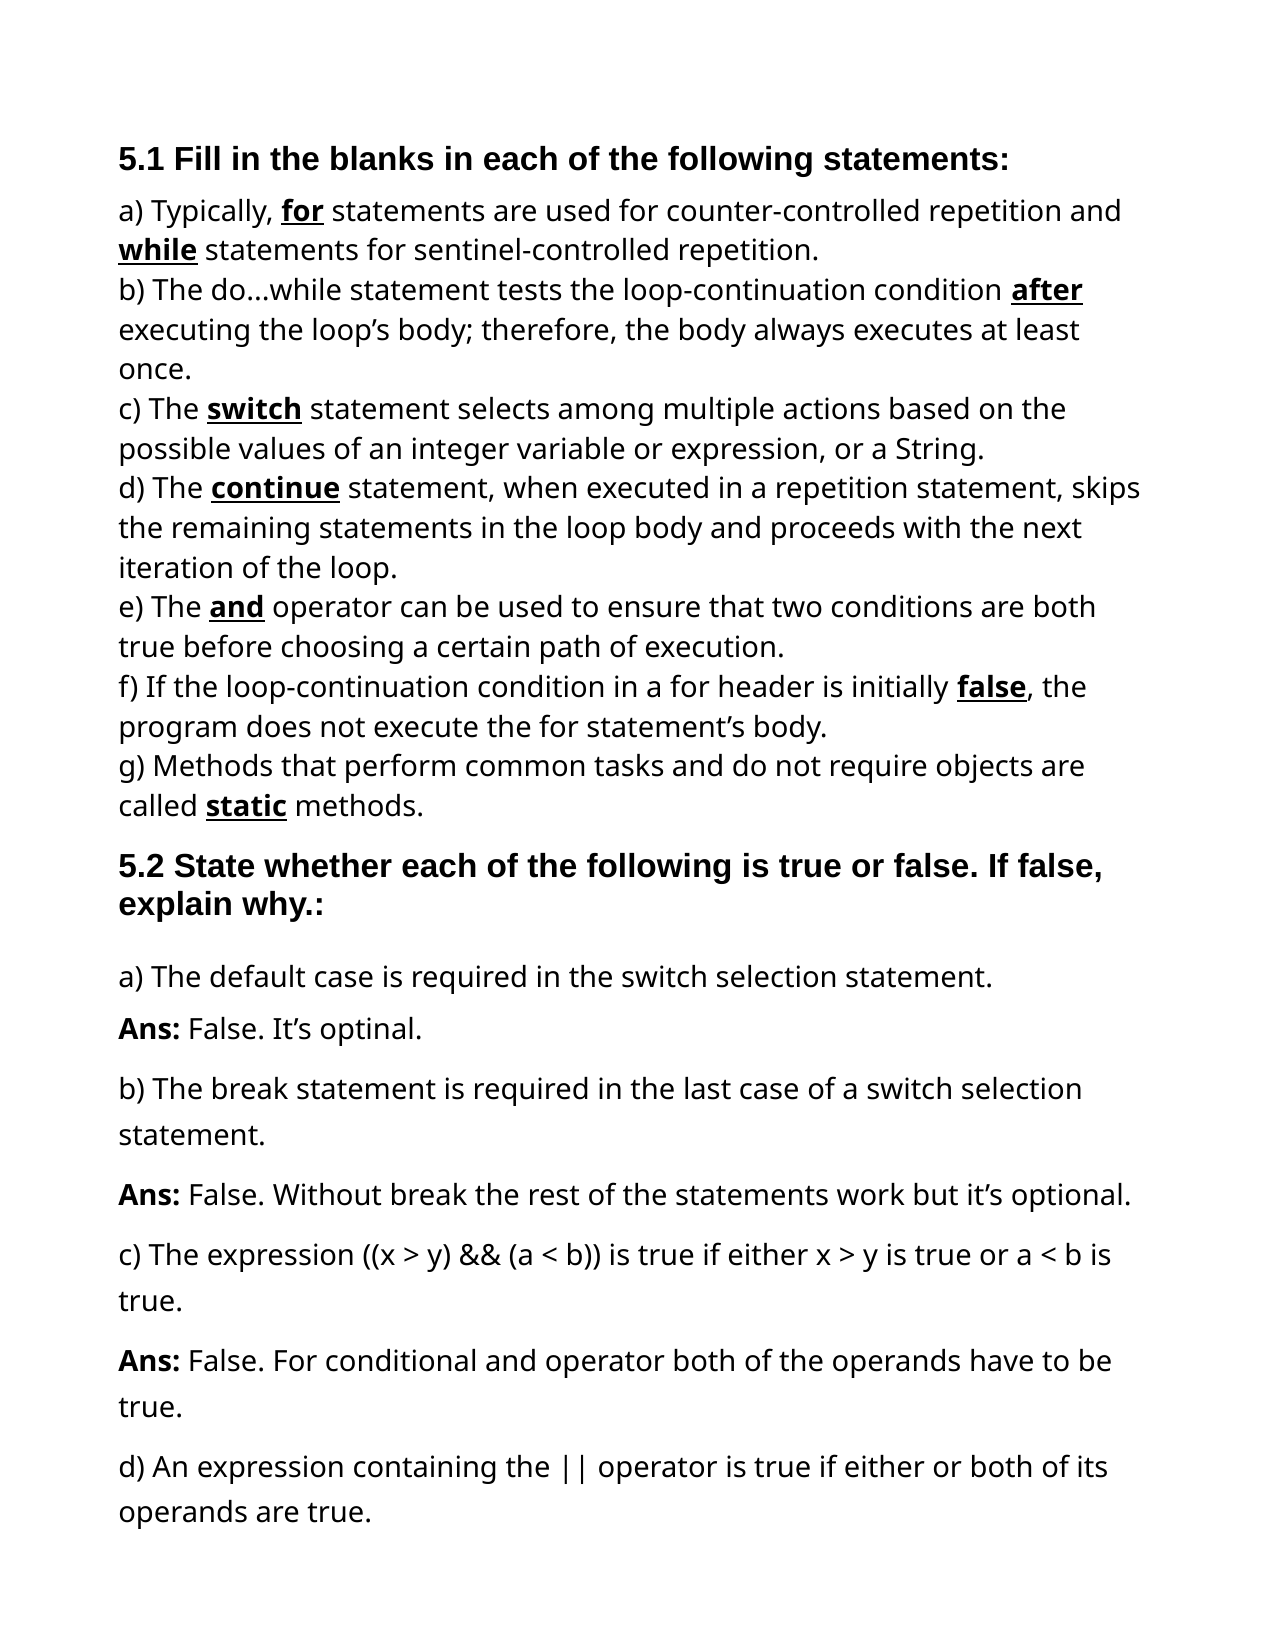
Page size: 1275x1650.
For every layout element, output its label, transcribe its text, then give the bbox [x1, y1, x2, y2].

subtitle 5.1 Fill in the blanks in each of the following statements: [118, 139, 1157, 177]
text e) The and operator can be used to ensure that two conditions are both true before choosing a certain path of execution. [118, 587, 1157, 666]
text Ans: False. Without break the rest of the statements work but it’s optional. [118, 1174, 1157, 1214]
text Ans: False. It’s optinal. [118, 1008, 1157, 1048]
text b) The do...while statement tests the loop-continuation condition after executing the loop’s body; therefore, the body always executes at least once. [118, 269, 1157, 388]
text a) Typically, for statements are used for counter-controlled repetition and while statements for sentinel-controlled repetition. [118, 190, 1157, 269]
text b) The break statement is required in the last case of a switch selection statement. [118, 1068, 1157, 1154]
text g) Methods that perform common tasks and do not require objects are called static methods. [118, 746, 1157, 825]
text Ans: False. For conditional and operator both of the operands have to be true. [118, 1340, 1157, 1426]
text c) The switch statement selects among multiple actions based on the possible values of an integer variable or expression, or a String. [118, 388, 1157, 468]
subtitle a) The default case is required in the switch selection statement. [118, 956, 1157, 996]
text d) An expression containing the || operator is true if either or both of its operands are true. [118, 1446, 1157, 1531]
text c) The expression ((x > y) && (a < b)) is true if either x > y is true or a < b is true. [118, 1234, 1157, 1320]
text d) The continue statement, when executed in a repetition statement, skips the remaining statements in the loop body and proceeds with the next iteration of the loop. [118, 468, 1157, 587]
text f) If the loop-continuation condition in a for header is initially false, the program does not execute the for statement’s body. [118, 666, 1157, 746]
subtitle 5.2 State whether each of the following is true or false. If false, explain why.: [118, 846, 1157, 923]
